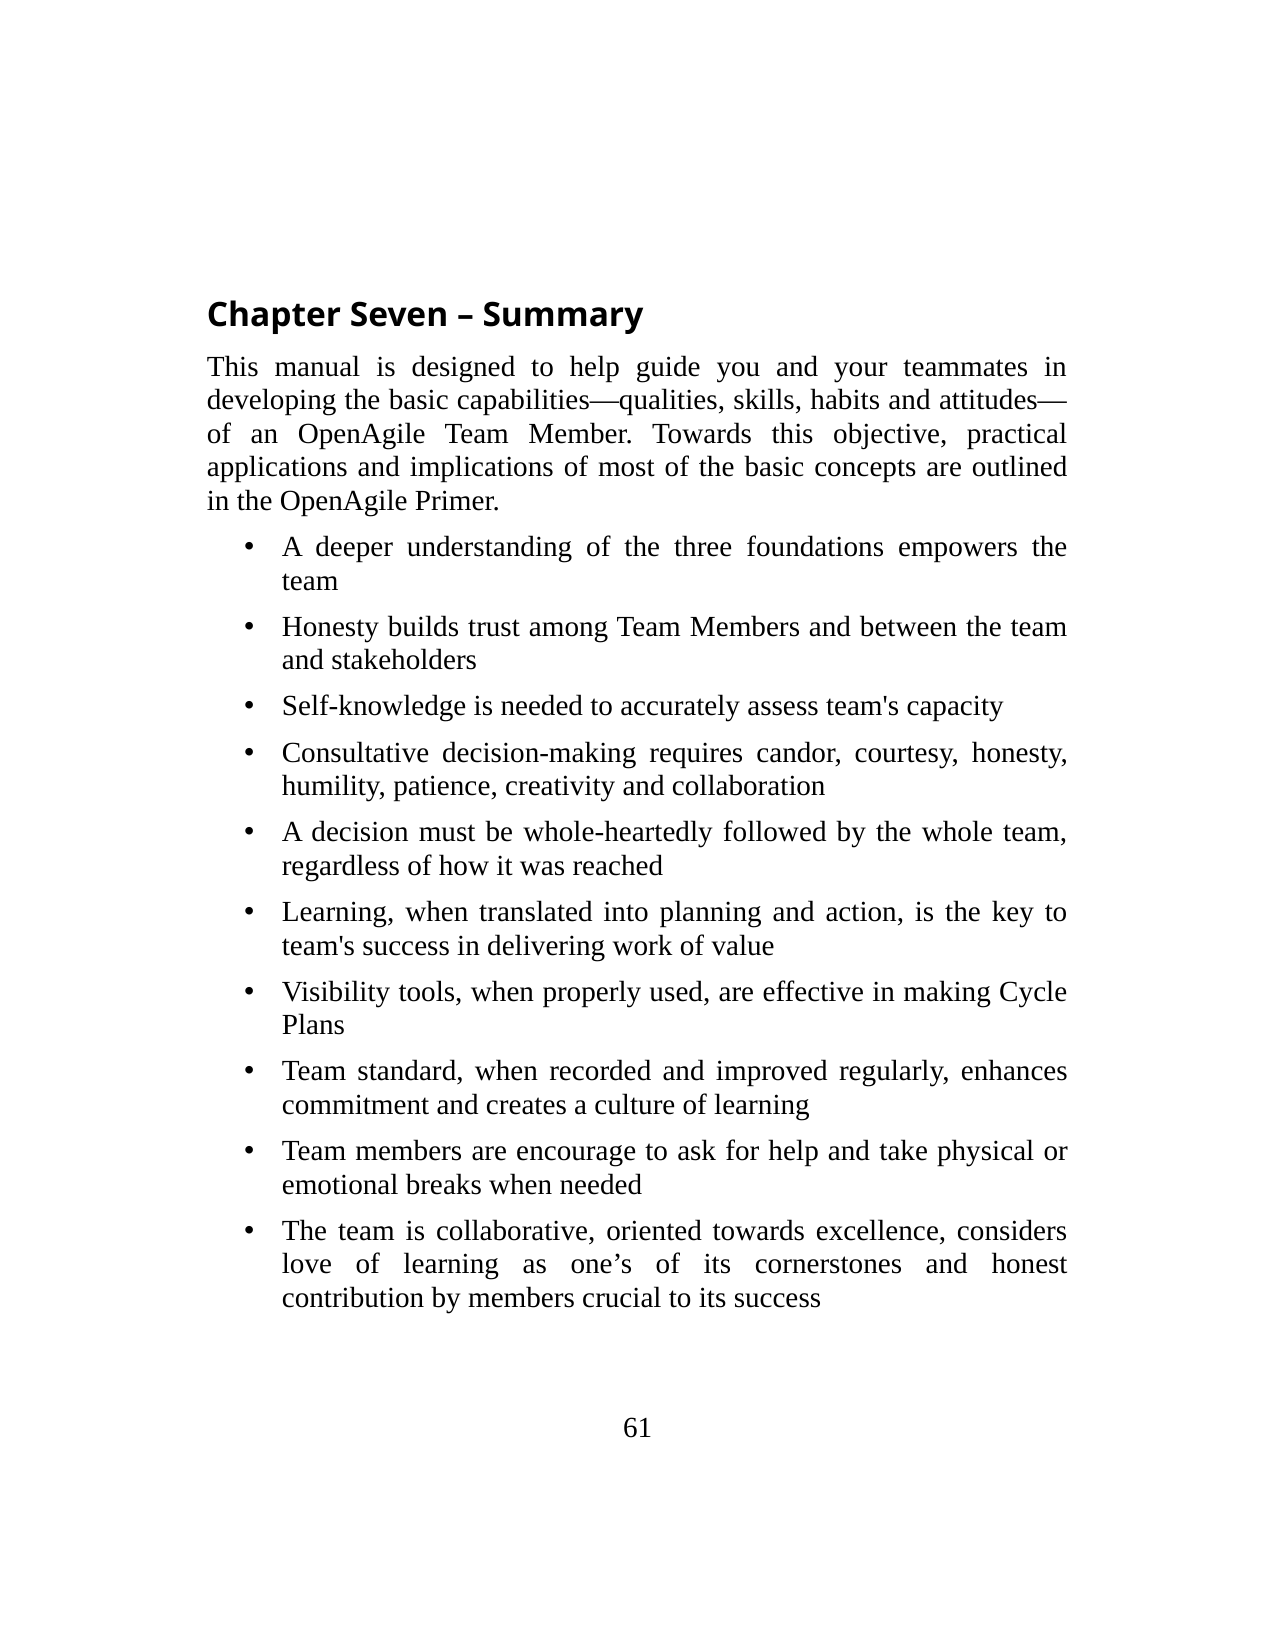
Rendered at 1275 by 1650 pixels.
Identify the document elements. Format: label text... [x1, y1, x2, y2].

list Team members are encourage to ask for help and take physical or emotional breaks when needed [244, 1133, 1068, 1200]
list The team is collaborative, oriented towards excellence, considers love of learning as one’s of its cornerstones and honest contribution by members crucial to its success [244, 1213, 1068, 1313]
list Team standard, when recorded and improved regularly, enhances commitment and creates a culture of learning [244, 1053, 1068, 1121]
text This manual is designed to help guide you and your teammates in developing the basic capabilities—qualities, skills, habits and attitudes—of an OpenAgile Team Member. Towards this objective, practical applications and implications of most of the basic concepts are outlined in the OpenAgile Primer. [207, 349, 1068, 517]
list A deeper understanding of the three foundations empowers the team [244, 529, 1068, 596]
list Honesty builds trust among Team Members and between the team and stakeholders [244, 609, 1068, 676]
list Visibility tools, when properly used, are effective in making Cycle Plans [244, 974, 1068, 1041]
subtitle Chapter Seven – Summary [207, 291, 1068, 336]
list Self-knowledge is needed to accurately assess team's capacity [244, 688, 1068, 722]
list Consultative decision-making requires candor, courtesy, honesty, humility, patience, creativity and collaboration [244, 735, 1068, 802]
list Learning, when translated into planning and action, is the key to team's success in delivering work of value [244, 894, 1068, 961]
list A decision must be whole-heartedly followed by the whole team, regardless of how it was reached [244, 814, 1068, 882]
